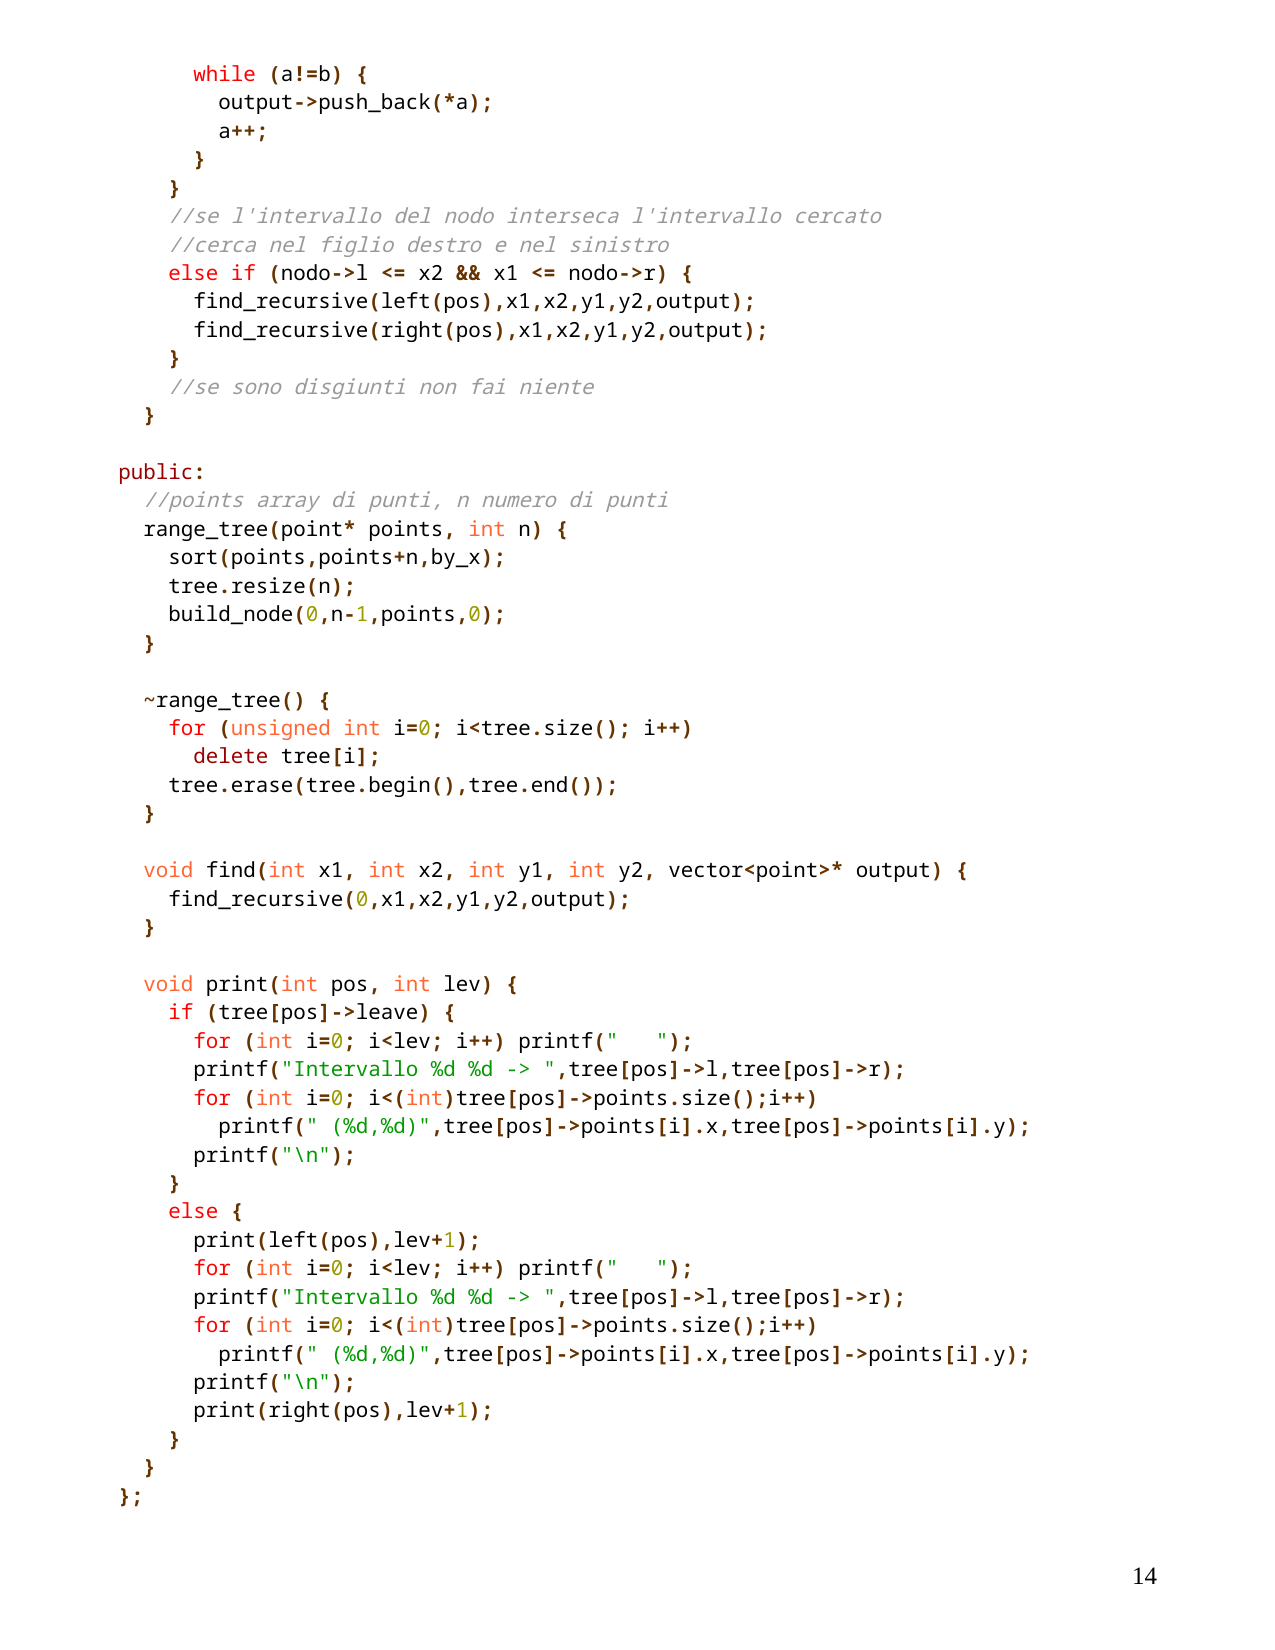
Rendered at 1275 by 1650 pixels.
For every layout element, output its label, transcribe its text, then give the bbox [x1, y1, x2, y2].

text find_recursive(left(pos),x1,x2,y1,y2,output); [118, 287, 1216, 315]
text } [118, 144, 1216, 173]
text } [118, 1424, 1216, 1452]
text } [118, 400, 1216, 429]
text for (int i=0; i<(int)tree[pos]->points.size();i++) [118, 1083, 1216, 1111]
text printf("\n"); [118, 1140, 1216, 1168]
text } [118, 912, 1216, 941]
text printf("\n"); [118, 1367, 1216, 1396]
text //se l'intervallo del nodo interseca l'intervallo cercato [118, 201, 1216, 230]
text find_recursive(right(pos),x1,x2,y1,y2,output); [118, 315, 1216, 343]
text } [118, 1452, 1216, 1481]
text while (a!=b) { [118, 59, 1216, 87]
text build_node(0,n-1,points,0); [118, 599, 1216, 628]
text else { [118, 1197, 1216, 1225]
text printf(" (%d,%d)",tree[pos]->points[i].x,tree[pos]->points[i].y); [118, 1339, 1216, 1367]
text } [118, 628, 1216, 656]
text //se sono disgiunti non fai niente [118, 372, 1216, 400]
text for (unsigned int i=0; i<tree.size(); i++) [118, 713, 1216, 742]
text printf("Intervallo %d %d -> ",tree[pos]->l,tree[pos]->r); [118, 1054, 1216, 1083]
text for (int i=0; i<lev; i++) printf(" "); [118, 1253, 1216, 1282]
text } [118, 1168, 1216, 1197]
text find_recursive(0,x1,x2,y1,y2,output); [118, 884, 1216, 912]
text if (tree[pos]->leave) { [118, 997, 1216, 1026]
text }; [118, 1481, 1216, 1509]
text for (int i=0; i<lev; i++) printf(" "); [118, 1026, 1216, 1054]
text } [118, 343, 1216, 372]
text //cerca nel figlio destro e nel sinistro [118, 230, 1216, 258]
text print(right(pos),lev+1); [118, 1396, 1216, 1424]
text tree.erase(tree.begin(),tree.end()); [118, 770, 1216, 798]
text range_tree(point* points, int n) { [118, 514, 1216, 542]
text print(left(pos),lev+1); [118, 1225, 1216, 1253]
text printf("Intervallo %d %d -> ",tree[pos]->l,tree[pos]->r); [118, 1282, 1216, 1310]
text printf(" (%d,%d)",tree[pos]->points[i].x,tree[pos]->points[i].y); [118, 1111, 1216, 1140]
text public: [118, 457, 1216, 486]
text } [118, 798, 1216, 827]
text ~range_tree() { [118, 685, 1216, 713]
text for (int i=0; i<(int)tree[pos]->points.size();i++) [118, 1310, 1216, 1339]
text tree.resize(n); [118, 571, 1216, 599]
text //points array di punti, n numero di punti [118, 486, 1216, 514]
text void find(int x1, int x2, int y1, int y2, vector<point>* output) { [118, 855, 1216, 884]
text sort(points,points+n,by_x); [118, 542, 1216, 571]
text output->push_back(*a); [118, 87, 1216, 116]
text delete tree[i]; [118, 742, 1216, 770]
text a++; [118, 116, 1216, 144]
text } [118, 173, 1216, 201]
text else if (nodo->l <= x2 && x1 <= nodo->r) { [118, 258, 1216, 287]
text void print(int pos, int lev) { [118, 969, 1216, 997]
